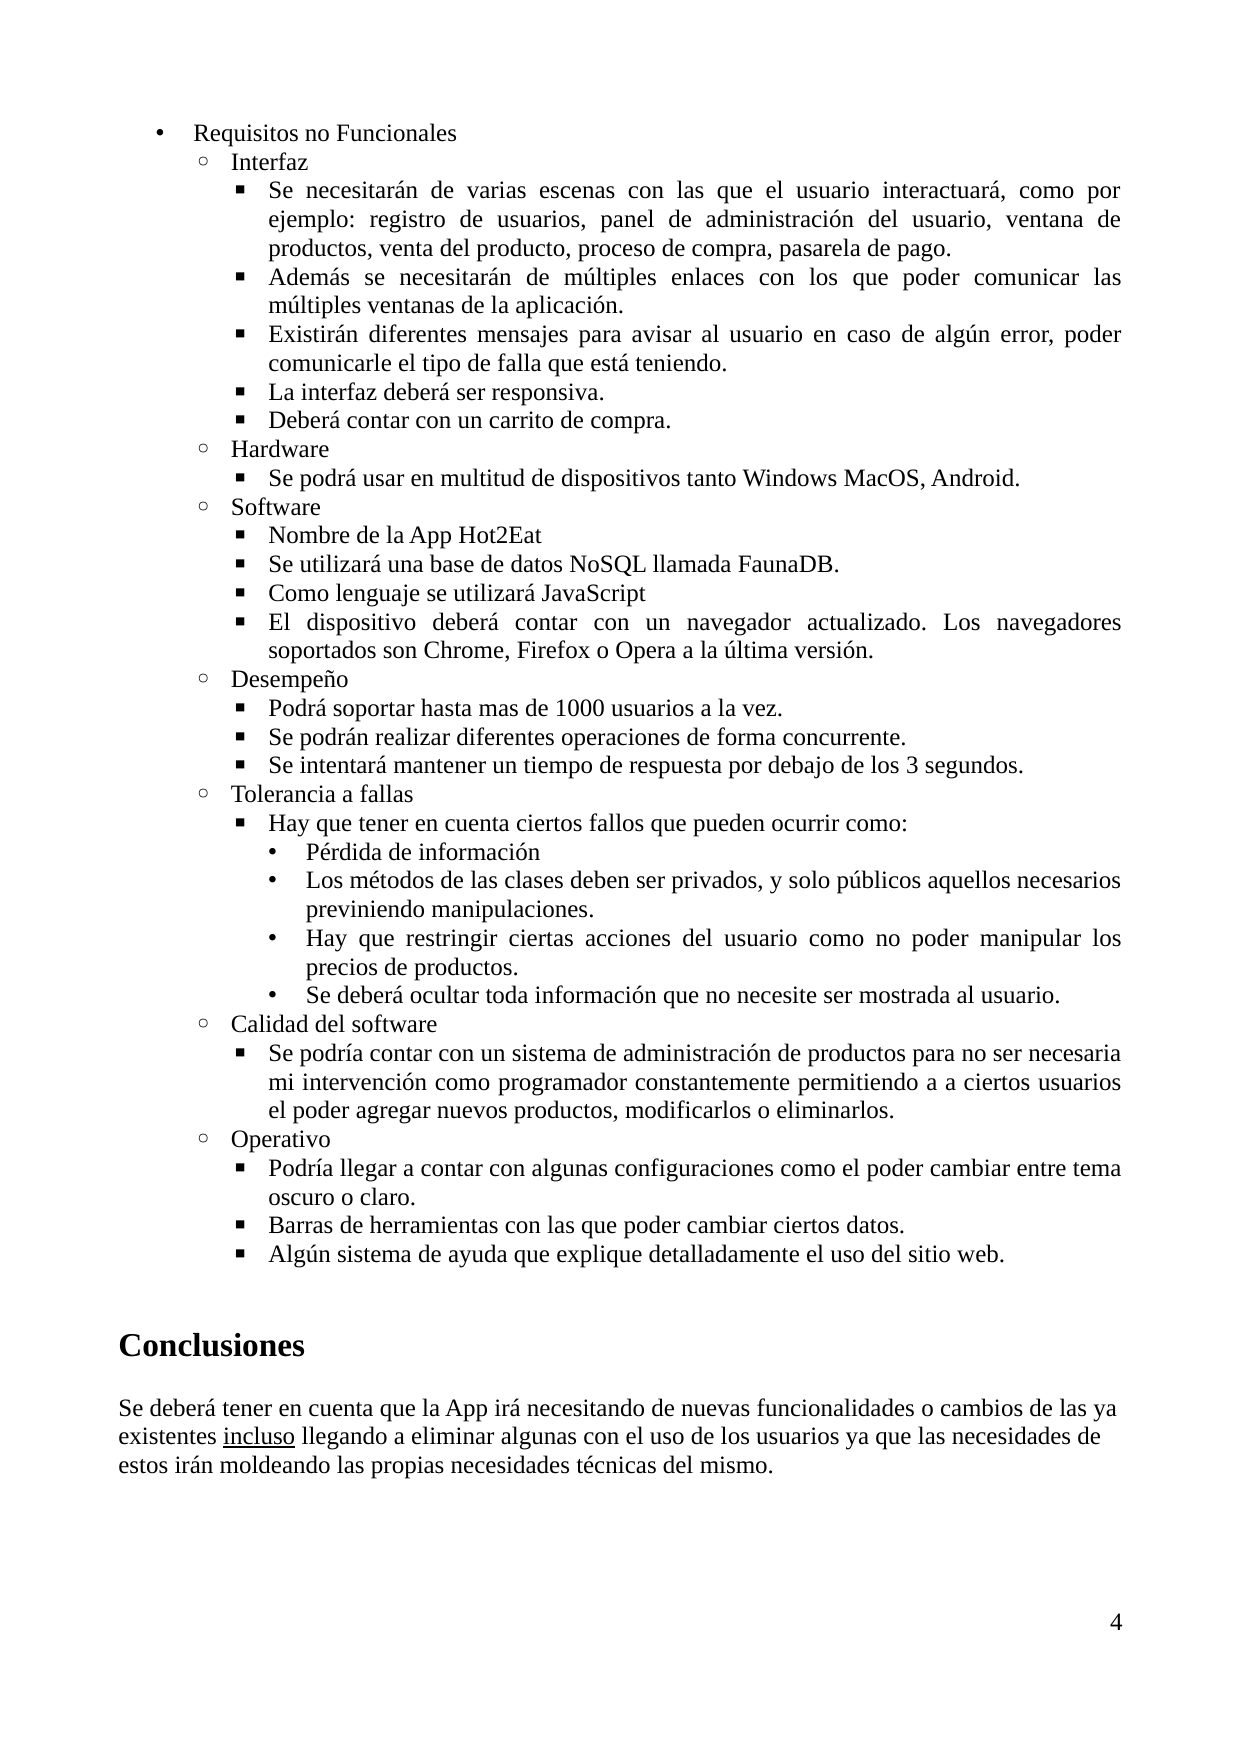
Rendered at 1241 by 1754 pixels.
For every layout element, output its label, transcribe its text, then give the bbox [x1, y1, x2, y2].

list Podría llegar a contar con algunas configuraciones como el poder cambiar entre tema oscuro o claro. [231, 1153, 1122, 1211]
list Se intentará mantener un tiempo de respuesta por debajo de los 3 segundos. [231, 751, 1122, 779]
list El dispositivo deberá contar con un navegador actualizado. Los navegadores soportados son Chrome, Firefox o Opera a la última versión. [231, 607, 1122, 664]
text Conclusiones [118, 1326, 1122, 1364]
list Deberá contar con un carrito de compra. [231, 406, 1122, 434]
list Nombre de la App Hot2Eat [231, 521, 1122, 549]
list Se utilizará una base de datos NoSQL llamada FaunaDB. [231, 549, 1122, 578]
list Se necesitarán de varias escenas con las que el usuario interactuará, como por ejemplo: registro de usuarios, panel de administración del usuario, ventana de productos, venta del producto, proceso de compra, pasarela de pago. [231, 176, 1122, 262]
list Software [193, 492, 1122, 521]
list Se podría contar con un sistema de administración de productos para no ser necesaria mi intervención como programador constantemente permitiendo a a ciertos usuarios el poder agregar nuevos productos, modificarlos o eliminarlos. [231, 1038, 1122, 1124]
list Hay que restringir ciertas acciones del usuario como no poder manipular los precios de productos. [268, 923, 1122, 981]
list Podrá soportar hasta mas de 1000 usuarios a la vez. [231, 693, 1122, 722]
list Existirán diferentes mensajes para avisar al usuario en caso de algún error, poder comunicarle el tipo de falla que está teniendo. [231, 319, 1122, 377]
list Se deberá ocultar toda información que no necesite ser mostrada al usuario. [268, 981, 1122, 1009]
list Se podrá usar en multitud de dispositivos tanto Windows MacOS, Android. [231, 463, 1122, 492]
text Se deberá tener en cuenta que la App irá necesitando de nuevas funcionalidades o cambios de las ya existentes incluso llegando a eliminar algunas con el uso de los usuarios ya que las necesidades de estos irán moldeando las propias necesidades técnicas del mismo. [118, 1393, 1122, 1479]
list Pérdida de información [268, 837, 1122, 866]
list Los métodos de las clases deben ser privados, y solo públicos aquellos necesarios previniendo manipulaciones. [268, 866, 1122, 923]
list Hardware [193, 434, 1122, 463]
list Además se necesitarán de múltiples enlaces con los que poder comunicar las múltiples ventanas de la aplicación. [231, 262, 1122, 319]
list Hay que tener en cuenta ciertos fallos que pueden ocurrir como: [231, 808, 1122, 837]
list Barras de herramientas con las que poder cambiar ciertos datos. [231, 1211, 1122, 1239]
list Como lenguaje se utilizará JavaScript [231, 578, 1122, 607]
list Interfaz [193, 147, 1122, 176]
list Requisitos no Funcionales [156, 118, 1122, 147]
list Tolerancia a fallas [193, 779, 1122, 808]
list La interfaz deberá ser responsiva. [231, 377, 1122, 406]
list Algún sistema de ayuda que explique detalladamente el uso del sitio web. [231, 1239, 1122, 1268]
list Calidad del software [193, 1009, 1122, 1038]
list Desempeño [193, 664, 1122, 693]
list Operativo [193, 1124, 1122, 1153]
list Se podrán realizar diferentes operaciones de forma concurrente. [231, 722, 1122, 751]
